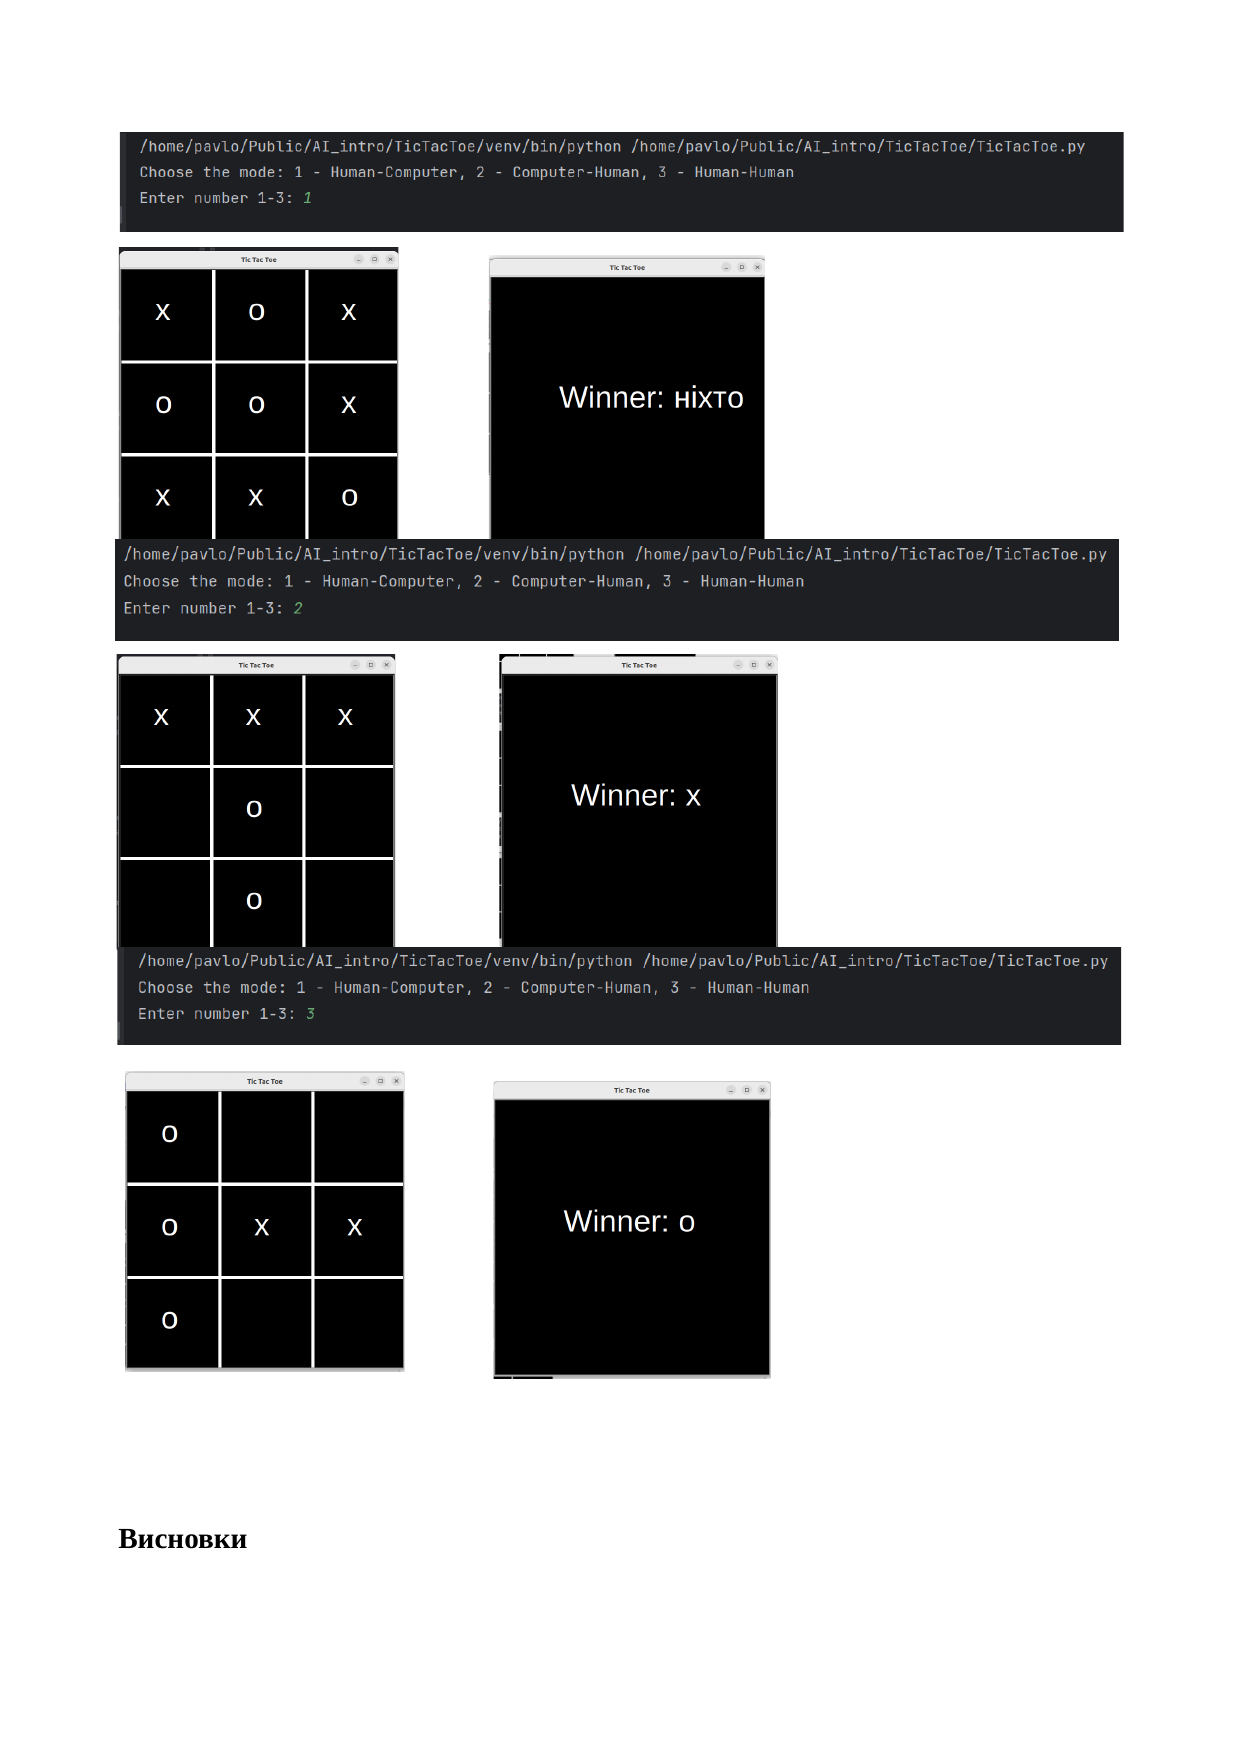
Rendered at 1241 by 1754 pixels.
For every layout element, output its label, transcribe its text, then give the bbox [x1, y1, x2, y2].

text Висновки [118, 1521, 1122, 1554]
picture [116, 654, 1122, 1045]
picture [119, 132, 1124, 232]
picture [125, 1071, 405, 1372]
picture [493, 1081, 771, 1379]
picture [115, 247, 1119, 641]
